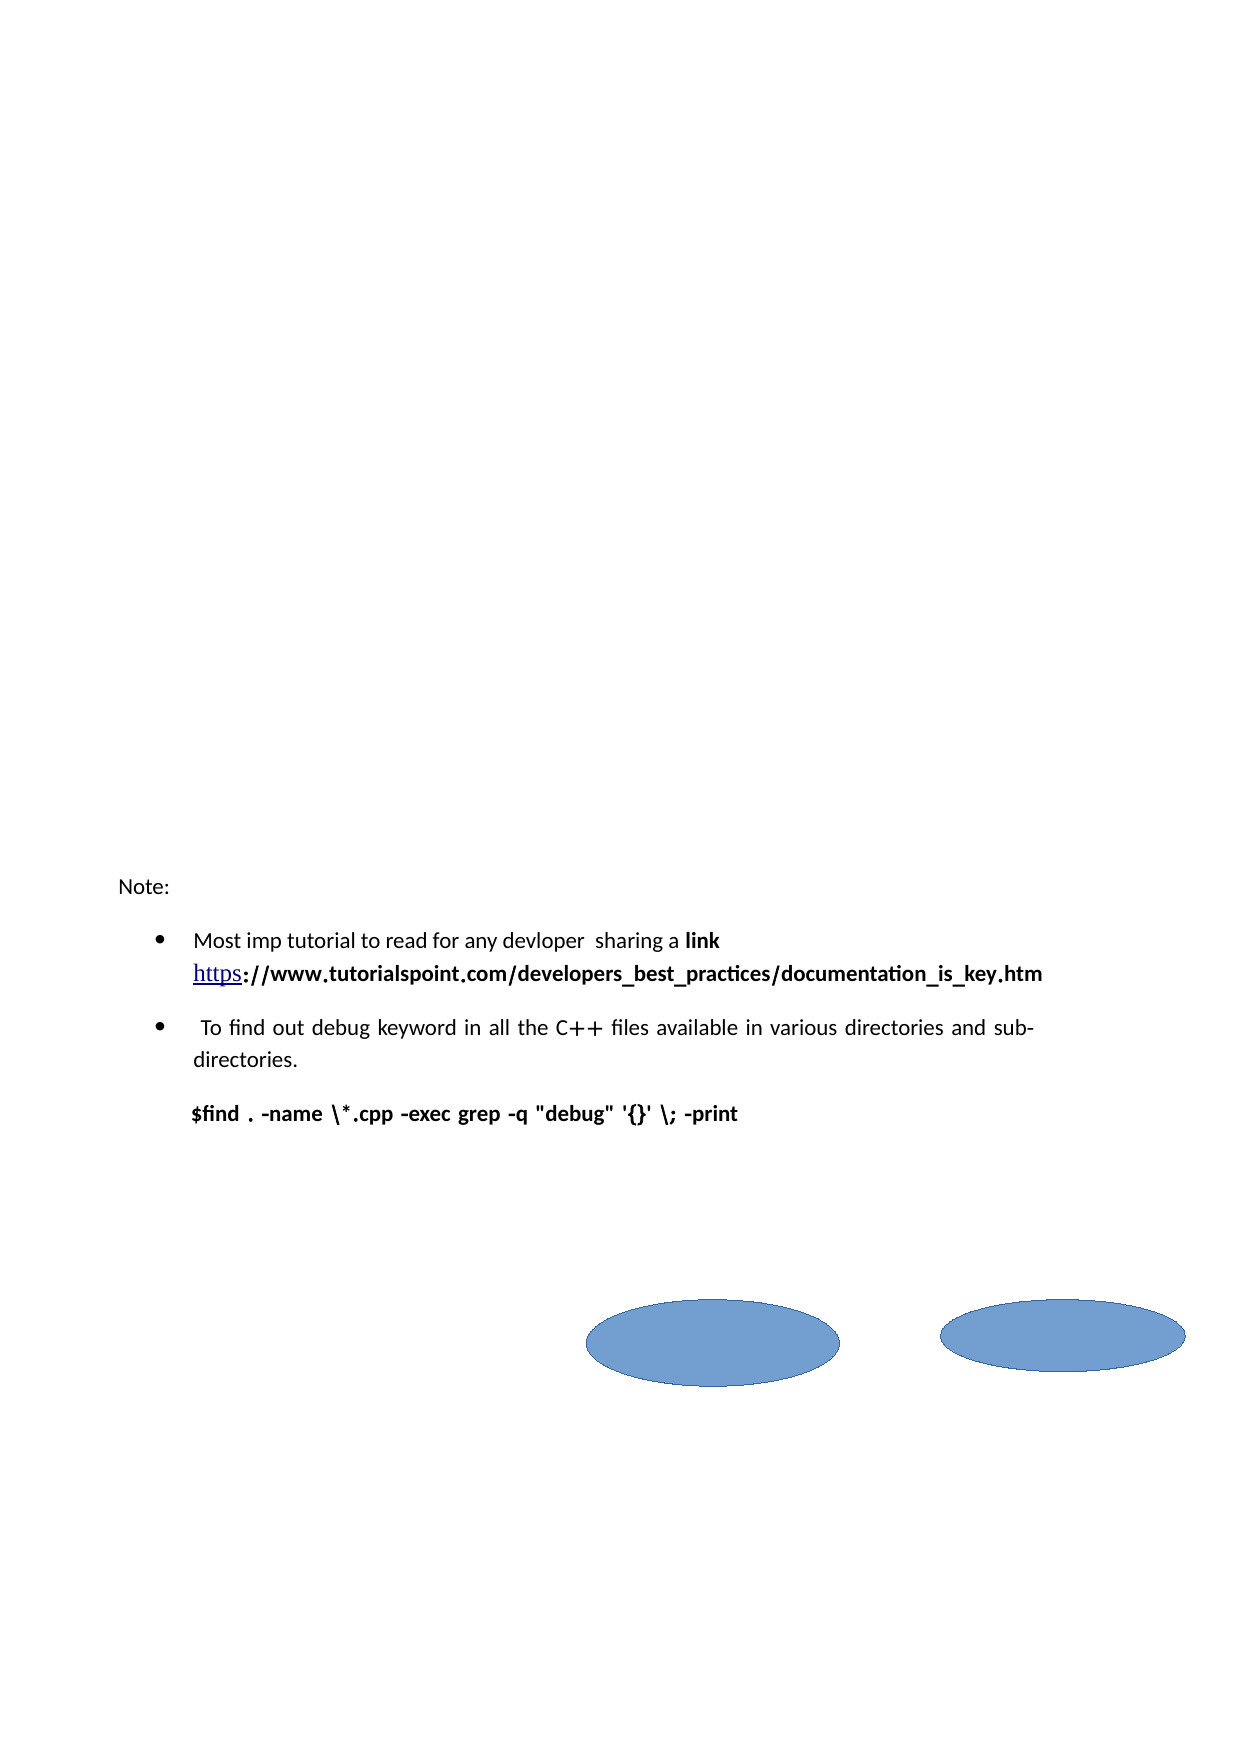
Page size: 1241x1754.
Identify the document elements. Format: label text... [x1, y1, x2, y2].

list To find out debug keyword in all the C++ files available in various directories and sub-directories. [156, 1013, 1122, 1073]
list Most imp tutorial to read for any devloper sharing a link https://www.tutorialspoint.com/developers_best_practices/documentation_is_key.htm [156, 925, 1122, 987]
text Note: [118, 872, 1122, 900]
text $find . -name \*.cpp -exec grep -q "debug" '{}' \; -print [118, 1098, 1122, 1127]
